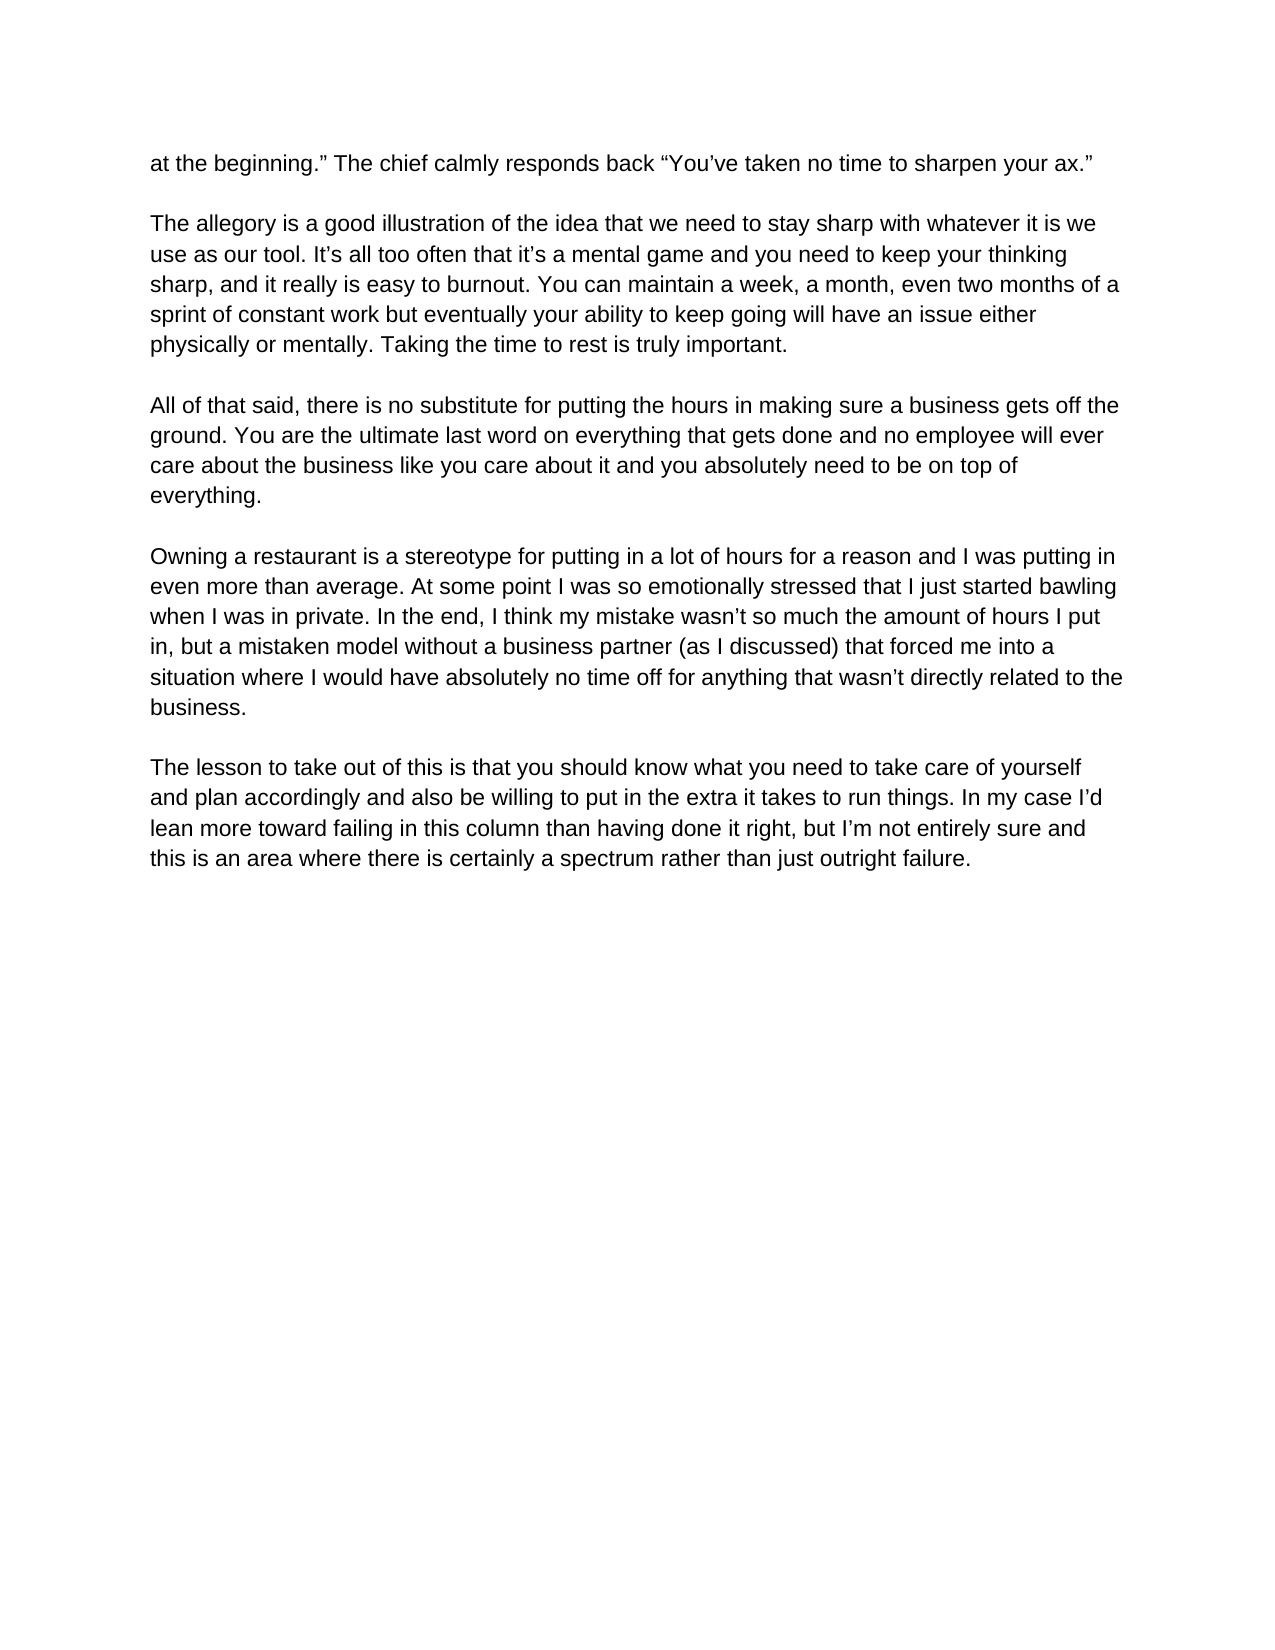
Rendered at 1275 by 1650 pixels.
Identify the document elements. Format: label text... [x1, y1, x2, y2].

text All of that said, there is no substitute for putting the hours in making sure a business gets off the ground. You are the ultimate last word on everything that gets done and no employee will ever care about the business like you care about it and you absolutely need to be on top of everything. [150, 392, 1125, 509]
text at the beginning.” The chief calmly responds back “You’ve taken no time to sharpen your ax.” [150, 150, 1125, 176]
text The allegory is a good illustration of the idea that we need to stay sharp with whatever it is we use as our tool. It’s all too often that it’s a mental game and you need to keep your thinking sharp, and it really is easy to burnout. You can maintain a week, a month, even two months of a sprint of constant work but eventually your ability to keep going will have an issue either physically or mentally. Taking the time to rest is truly important. [150, 210, 1125, 358]
text Owning a restaurant is a stereotype for putting in a lot of hours for a reason and I was putting in even more than average. At some point I was so emotionally stressed that I just started bawling when I was in private. In the end, I think my mistake wasn’t so much the amount of hours I put in, but a mistaken model without a business partner (as I discussed) that forced me into a situation where I would have absolutely no time off for anything that wasn’t directly related to the business. [150, 543, 1125, 720]
text The lesson to take out of this is that you should know what you need to take care of yourself and plan accordingly and also be willing to put in the extra it takes to run things. In my case I’d lean more toward failing in this column than having done it right, but I’m not entirely sure and this is an area where there is certainly a spectrum rather than just outright failure. [150, 754, 1125, 871]
